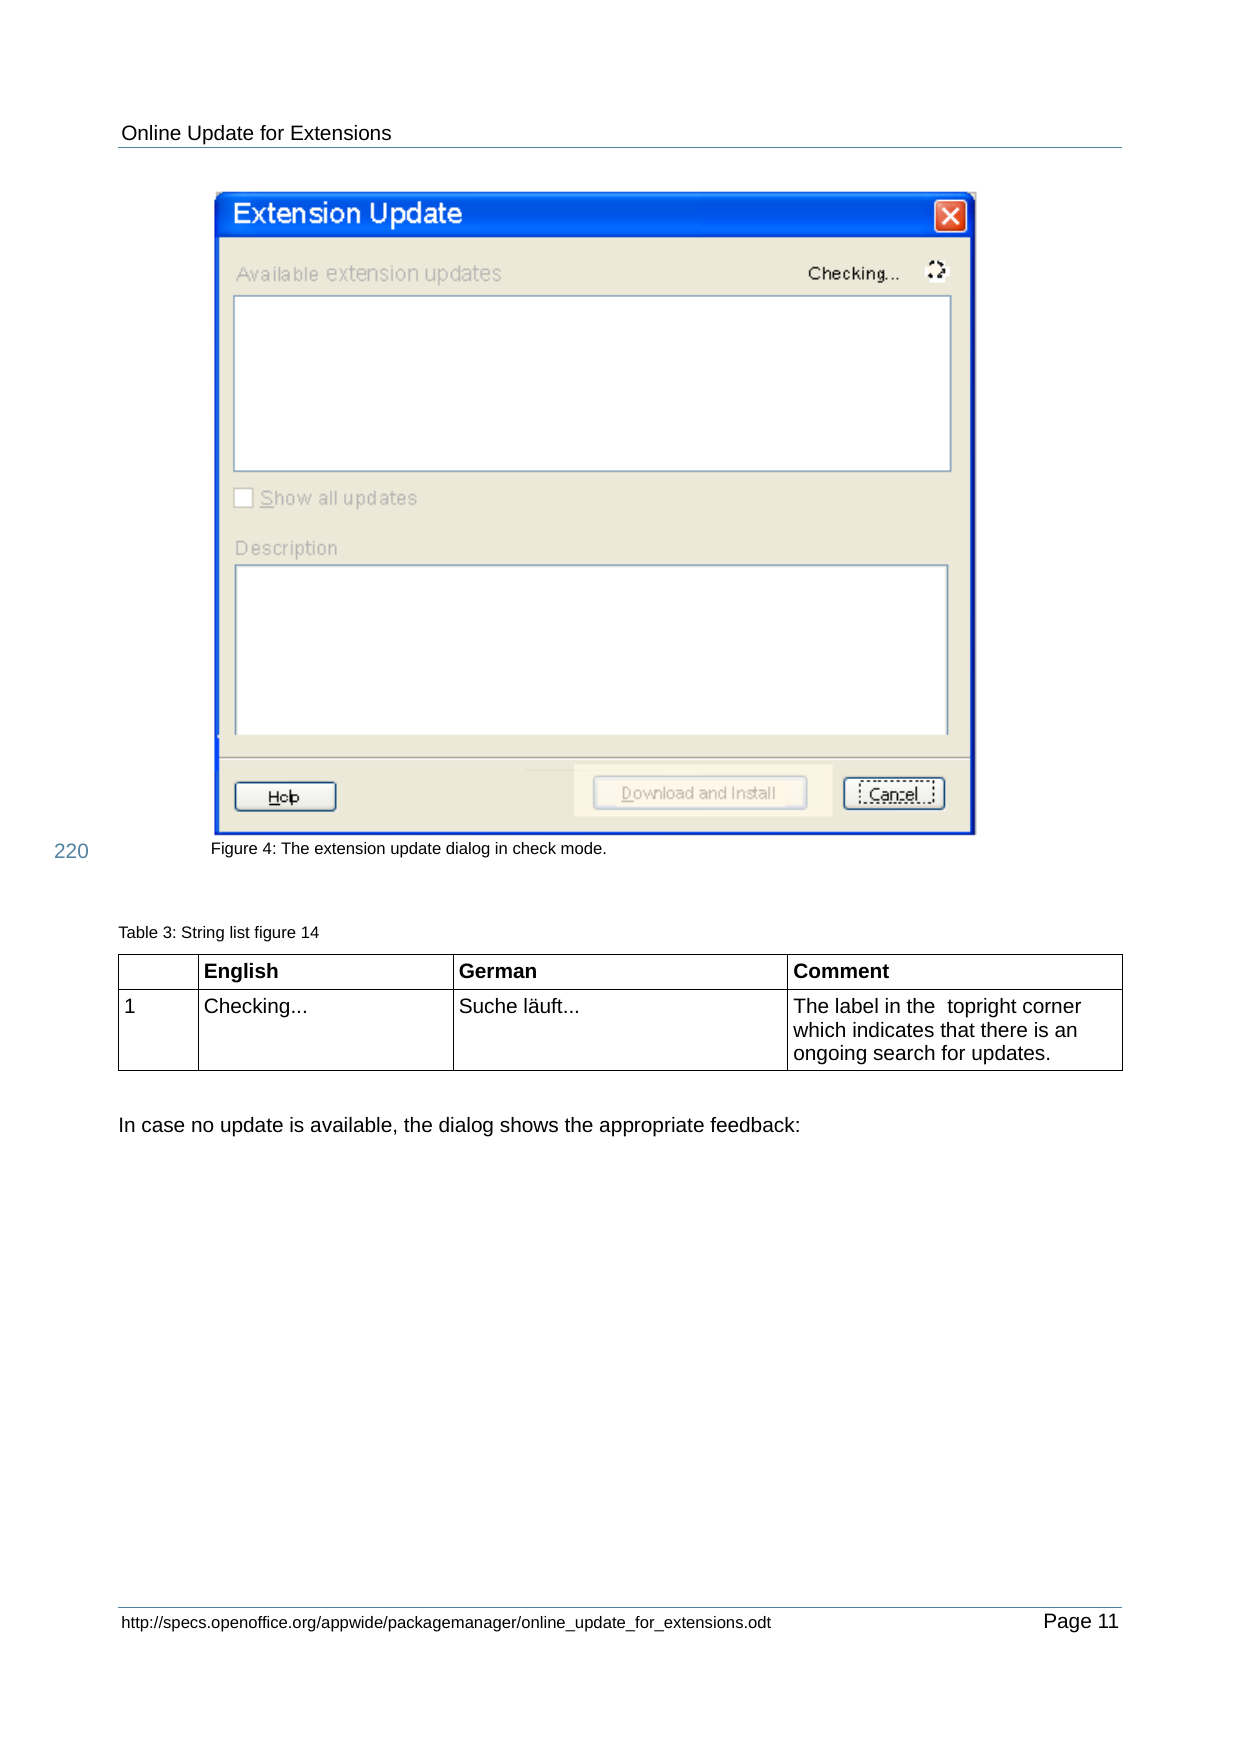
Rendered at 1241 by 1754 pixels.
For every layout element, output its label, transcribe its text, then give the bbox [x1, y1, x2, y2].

table_cell Suche läuft... [454, 990, 787, 1070]
text Table 3: String list figure 14 [118, 923, 1122, 942]
table_cell The label in the topright corner which indicates that there is an ongoing search for updates. [788, 990, 1122, 1070]
table_cell 1 [119, 990, 198, 1070]
table_header Comment [788, 955, 1122, 989]
table_header [119, 955, 198, 989]
table_header English [199, 955, 453, 989]
table_cell Checking... [199, 990, 453, 1070]
picture [210, 189, 983, 840]
text In case no update is available, the dialog shows the appropriate feedback: [118, 1114, 1122, 1137]
table_header German [454, 955, 787, 989]
text Figure 4: The extension update dialog in check mode. [211, 840, 982, 858]
